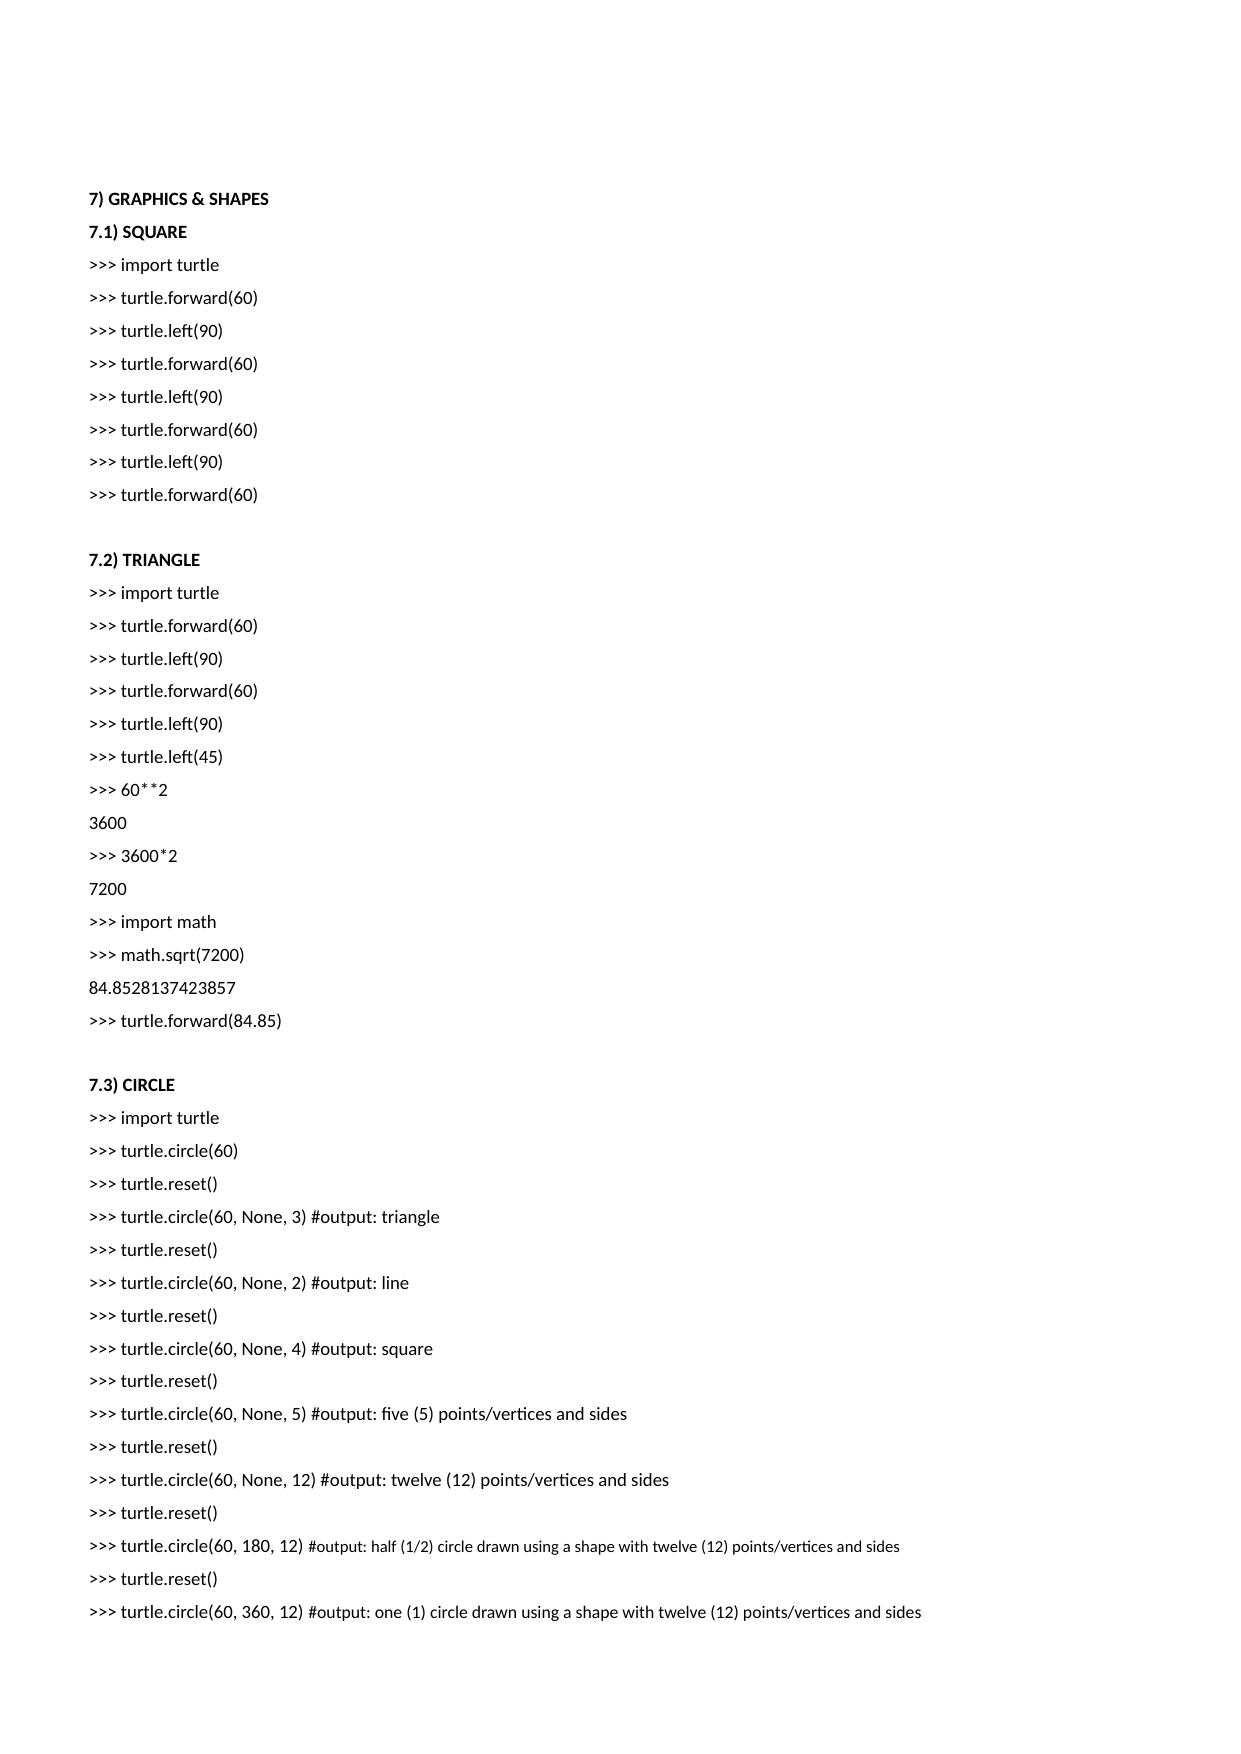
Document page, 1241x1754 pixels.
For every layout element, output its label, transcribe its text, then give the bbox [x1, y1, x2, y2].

text 84.8528137423857 [88, 976, 1152, 999]
text >>> import turtle [88, 1106, 1152, 1129]
text 7) GRAPHICS & SHAPES [88, 187, 1152, 210]
text >>> turtle.left(90) [88, 319, 1152, 342]
text >>> turtle.forward(60) [88, 286, 1152, 309]
text >>> turtle.circle(60, 360, 12) #output: one (1) circle drawn using a shape with twelve (12) points/vertices and sides [88, 1600, 1152, 1623]
text >>> turtle.circle(60, None, 12) #output: twelve (12) points/vertices and sides [88, 1468, 1152, 1491]
text >>> turtle.reset() [88, 1304, 1152, 1327]
text >>> 60**2 [88, 778, 1152, 801]
text >>> import math [88, 910, 1152, 933]
text >>> turtle.left(90) [88, 385, 1152, 408]
text >>> turtle.circle(60, None, 2) #output: line [88, 1271, 1152, 1294]
text >>> turtle.reset() [88, 1172, 1152, 1195]
text 3600 [88, 811, 1152, 834]
text 7.3) CIRCLE [88, 1073, 1152, 1096]
text >>> turtle.left(90) [88, 647, 1152, 670]
text >>> turtle.forward(60) [88, 483, 1152, 506]
text >>> import turtle [88, 253, 1152, 276]
text 7.2) TRIANGLE [88, 548, 1152, 571]
text >>> turtle.circle(60, 180, 12) #output: half (1/2) circle drawn using a shape with twelve (12) points/vertices and sides [88, 1534, 1152, 1557]
text >>> turtle.circle(60) [88, 1139, 1152, 1162]
text >>> turtle.left(90) [88, 451, 1152, 473]
text >>> turtle.reset() [88, 1567, 1152, 1590]
text >>> math.sqrt(7200) [88, 943, 1152, 966]
text >>> import turtle [88, 581, 1152, 604]
text >>> turtle.circle(60, None, 5) #output: five (5) points/vertices and sides [88, 1402, 1152, 1425]
text >>> turtle.reset() [88, 1369, 1152, 1392]
text >>> turtle.forward(84.85) [88, 1009, 1152, 1032]
text >>> turtle.forward(60) [88, 614, 1152, 637]
text >>> turtle.left(90) [88, 713, 1152, 736]
text >>> 3600*2 [88, 844, 1152, 867]
text >>> turtle.circle(60, None, 3) #output: triangle [88, 1205, 1152, 1228]
text >>> turtle.forward(60) [88, 418, 1152, 441]
text >>> turtle.forward(60) [88, 680, 1152, 703]
text 7200 [88, 877, 1152, 900]
text 7.1) SQUARE [88, 220, 1152, 243]
text >>> turtle.reset() [88, 1435, 1152, 1458]
text >>> turtle.forward(60) [88, 352, 1152, 375]
text >>> turtle.reset() [88, 1501, 1152, 1524]
text >>> turtle.reset() [88, 1238, 1152, 1261]
text >>> turtle.circle(60, None, 4) #output: square [88, 1337, 1152, 1359]
text >>> turtle.left(45) [88, 746, 1152, 768]
